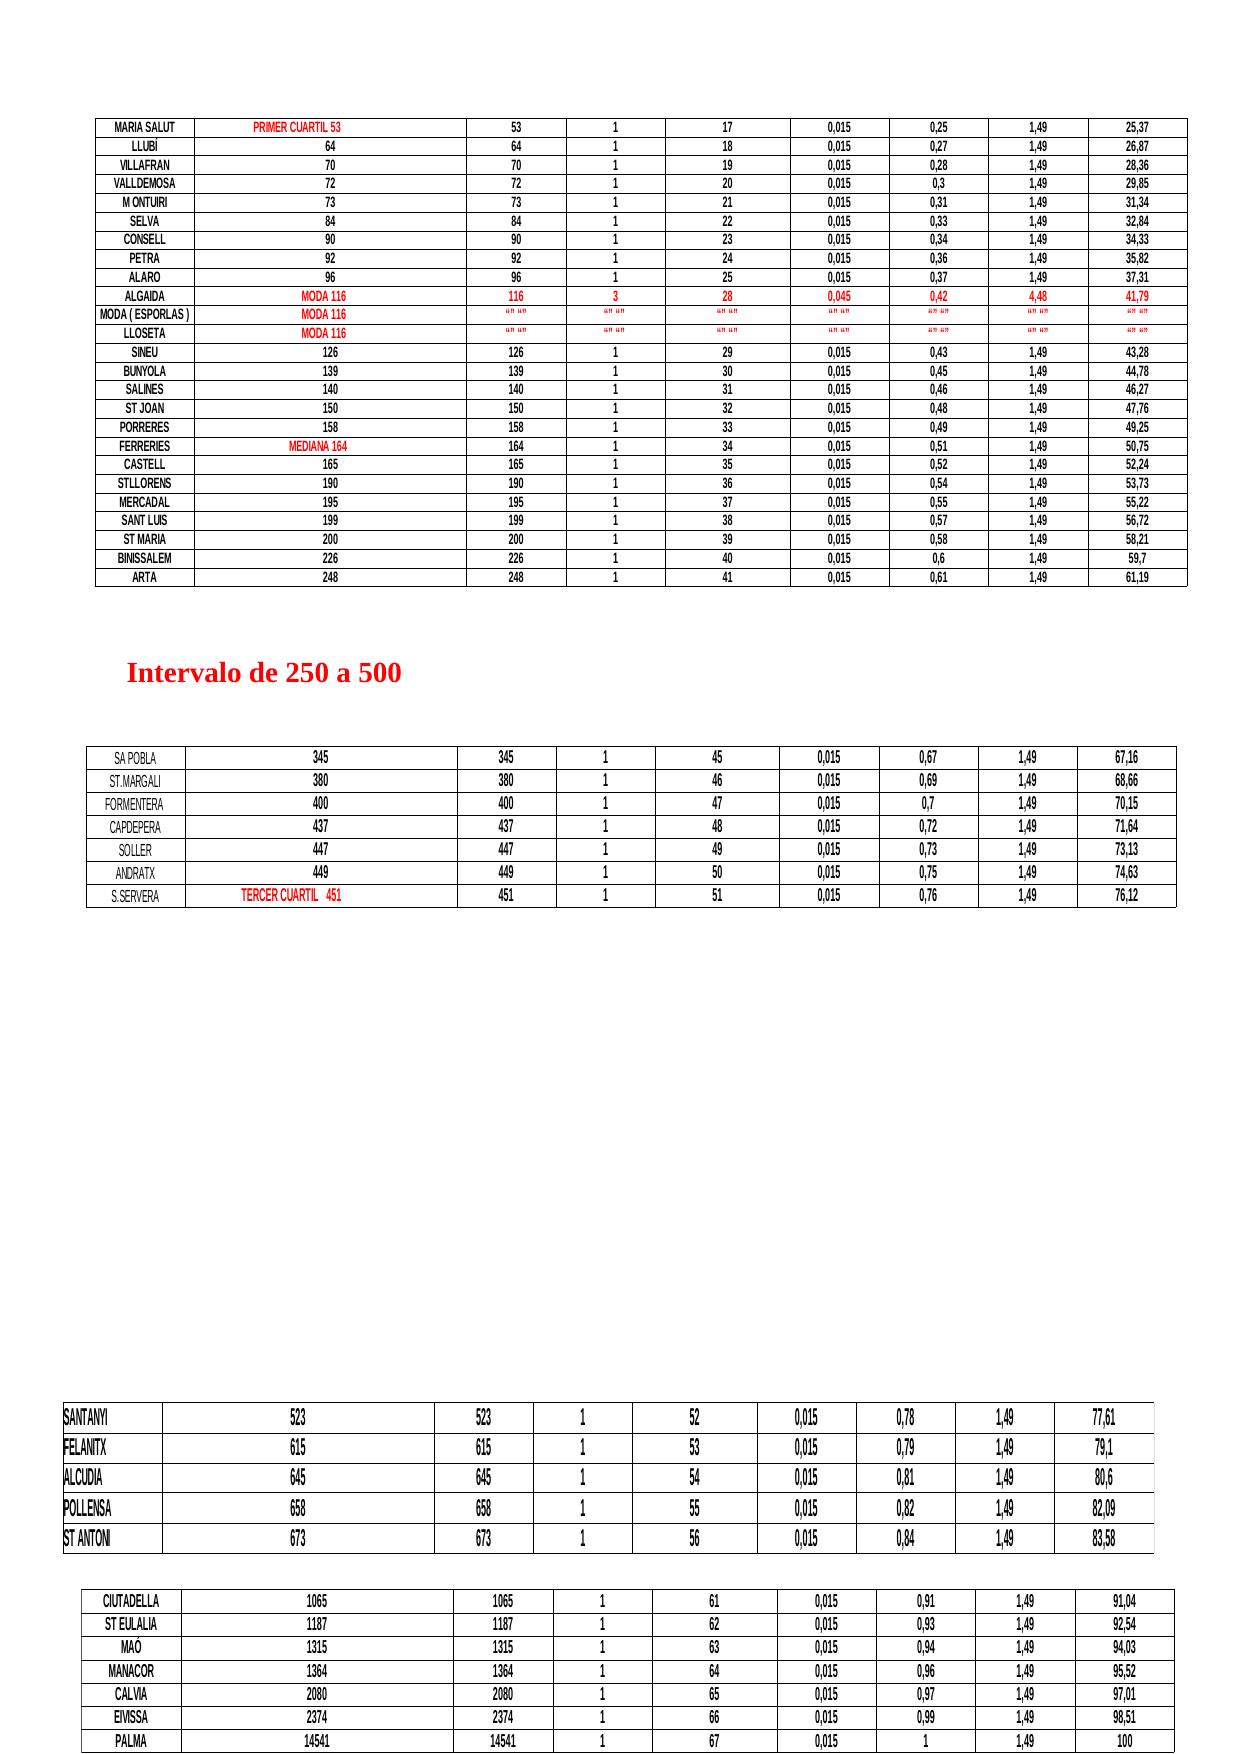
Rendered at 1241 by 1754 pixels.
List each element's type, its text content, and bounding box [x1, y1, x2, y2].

table_header [458, 885, 467, 907]
table_header [780, 747, 840, 769]
table_header [840, 722, 966, 746]
table_header [1164, 213, 1174, 231]
table_header [568, 793, 641, 815]
table_header [568, 747, 641, 769]
table_header [557, 793, 568, 815]
table_header [1164, 344, 1174, 362]
table_header [737, 908, 840, 1050]
table_header [468, 747, 556, 769]
table_header [840, 747, 879, 769]
table_header [186, 816, 456, 838]
table_header [458, 770, 467, 792]
table_header [130, 816, 185, 838]
table_header [641, 816, 655, 838]
table_header [130, 722, 456, 746]
table_header [780, 862, 840, 884]
table_header [468, 722, 568, 746]
table_header [656, 793, 737, 815]
table_header [130, 793, 185, 815]
table_header [186, 793, 456, 815]
table_header [1164, 269, 1174, 286]
table_header [1164, 839, 1174, 861]
table_header [468, 793, 556, 815]
table_header [656, 839, 737, 861]
table_header [568, 816, 641, 838]
table_header [641, 747, 655, 769]
table_header [1164, 793, 1174, 815]
table_header [468, 908, 568, 1050]
table_header [641, 839, 655, 861]
table_header [780, 816, 840, 838]
table_header [557, 770, 568, 792]
table_header [1164, 531, 1174, 549]
table_header [641, 885, 655, 907]
table_header [880, 839, 966, 861]
table_header [458, 839, 467, 861]
table_header [656, 816, 737, 838]
table_header [737, 770, 779, 792]
table_header [1164, 381, 1174, 399]
table_header [1164, 306, 1174, 324]
table_header [737, 793, 779, 815]
table_header [1164, 400, 1174, 418]
table_header [186, 839, 456, 861]
table_header [1164, 119, 1174, 137]
table_header [1164, 587, 1174, 746]
table_header [557, 885, 568, 907]
table_header [641, 862, 655, 884]
table_header [880, 770, 966, 792]
table_header [1164, 250, 1174, 268]
table_header [568, 839, 641, 861]
table_header [1164, 138, 1174, 155]
table_header [568, 885, 641, 907]
table_header [186, 770, 456, 792]
table_header [458, 747, 467, 769]
table_header [656, 747, 737, 769]
table_header [130, 839, 185, 861]
table_header [641, 793, 655, 815]
table_header [1164, 747, 1174, 769]
table_header [641, 770, 655, 792]
table_header [880, 885, 966, 907]
table_header [568, 908, 641, 1050]
table_header [840, 793, 879, 815]
table_header [557, 816, 568, 838]
table_header [568, 770, 641, 792]
table_header [130, 885, 185, 907]
table_header [780, 839, 840, 861]
table_header [1164, 816, 1174, 838]
table_header [780, 770, 840, 792]
table_header [186, 885, 456, 907]
table_header [458, 862, 467, 884]
table_header [880, 747, 966, 769]
table_header [1164, 862, 1174, 884]
table_header [458, 816, 467, 838]
table_header [840, 839, 879, 861]
table_header [468, 839, 556, 861]
table_header [456, 722, 467, 746]
table_header [1164, 232, 1174, 249]
table_header [780, 793, 840, 815]
table_header [656, 770, 737, 792]
table_header [1164, 885, 1174, 907]
table_header [1164, 770, 1174, 792]
table_header [880, 793, 966, 815]
table_header [1164, 156, 1174, 174]
table_header [1164, 325, 1174, 343]
table_header [1164, 569, 1174, 586]
table_header [1164, 475, 1174, 493]
table_header [130, 747, 185, 769]
table_header [880, 862, 966, 884]
table_header D) Primer cuartil: Para obtener este dato basta con multiplicar el total de municipios por 0,25, o sea, 67x0.25, lo cual nos da un resultado de 16.75 y que corresponde con el municipio de María de la Salut con 53 empresas en régimen general. Otra forma de llevar a cabo el cálculo anterior sería a través del análisis de una tabla de frecuencias absolutas, relativas y los porcentajes. Así, si observamos la columna de porcentaje absoluto y vemos el porcentaje más próximo al 25% o superior odemos saber cual es el primer cuartil. Resultado primer cuartil = 53 E) Tercer cuartil: Para obtener este dato basta con multiplicar el total de municipios por 0,75, o sea, 67x0.75, lo cual nos da un resultado de 50.25 y que corresponde con el municipio de Son Servera con 451 empresas en régimen general. Otra forma de llevar a cabo el cálculo anterior sería a través del análisis de una tabla de frecuencias absolutas, relativas y los porcentajes. Así, si observamos la columna de porcentaje absoluto y vemos el porcentaje 75% o superior podemos saber cual es el tercer cuartil. Resultado tercer cuartil = 451 Construcción de una tabla de frecuencias a) Agrupa los datos anteriores en los siguientes intervalos: menos de 50, ( 50;250 ), [250; 500), [500; 750), [750; 1000), más de 1000. Este es el proceso utilizado por el alumno para determinar qué municipios se encuentran dentro de los intervalos planteados. Tras elaborar la tabla de frecuencias se ha tomado como muestra la columna de valores y desde esta se han agrupado los municipios en base al número de empresas que hay en cada uno de ellos. El primero de este grupo determina qué y cuántos municipios son los que tienen 50 o menos empresas en Régimen General. Del segundo de estos grupos se observa cuántos y qué municipios tienen entre 50 y 250 empresas en Régimen General, y así sucesivamente. Intervalo. 50 o menos. Intervalo. De 50 a 250 Intervalo de 250 a 500 . [119, 587, 1164, 746]
table_header [840, 816, 879, 838]
table_header [186, 747, 456, 769]
table_header [1164, 908, 1174, 1050]
table_header [737, 722, 840, 746]
table_header [656, 862, 737, 884]
table_header [641, 908, 737, 1050]
table_header [737, 885, 779, 907]
table_header [130, 770, 185, 792]
table_header [840, 908, 966, 1050]
table_header [1164, 550, 1174, 568]
table_header [1164, 494, 1174, 511]
table_header [1164, 419, 1174, 437]
table_header [1164, 287, 1174, 305]
table_header [840, 862, 879, 884]
table_header [456, 908, 467, 1050]
table_header [468, 862, 556, 884]
table_header [130, 862, 185, 884]
table_header [641, 722, 737, 746]
table_header [468, 885, 556, 907]
table_header [880, 816, 966, 838]
table_header [737, 862, 779, 884]
table_header [557, 862, 568, 884]
table_header [1164, 194, 1174, 212]
table_header [557, 747, 568, 769]
table_header [1164, 363, 1174, 380]
table_header [458, 793, 467, 815]
table_header [557, 839, 568, 861]
table_header [186, 862, 456, 884]
table_header [840, 770, 879, 792]
table_header [468, 816, 556, 838]
table_header [737, 747, 779, 769]
table_header [1164, 438, 1174, 455]
table_header [1164, 512, 1174, 530]
table_header [468, 770, 556, 792]
table_header [737, 816, 779, 838]
table_header [737, 839, 779, 861]
table_header [780, 885, 840, 907]
table_header [1164, 175, 1174, 193]
table_header [840, 885, 879, 907]
table_header [130, 908, 456, 1050]
table_header [1164, 456, 1174, 474]
table_header [568, 722, 641, 746]
table_header [656, 885, 737, 907]
table_header [568, 862, 641, 884]
